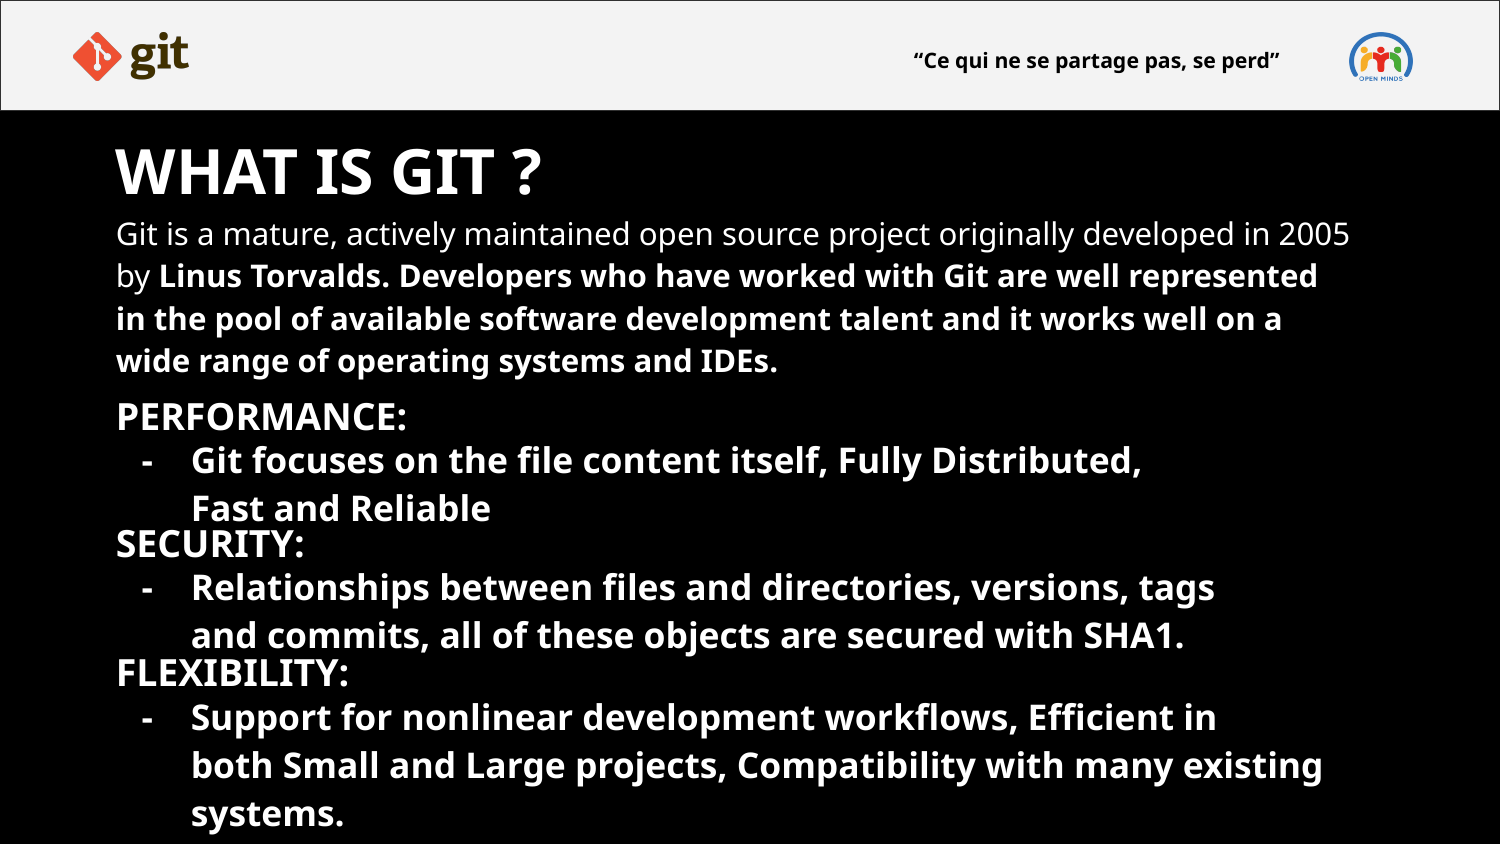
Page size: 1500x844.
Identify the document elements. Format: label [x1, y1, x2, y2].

picture [1349, 32, 1413, 81]
picture [73, 32, 189, 81]
